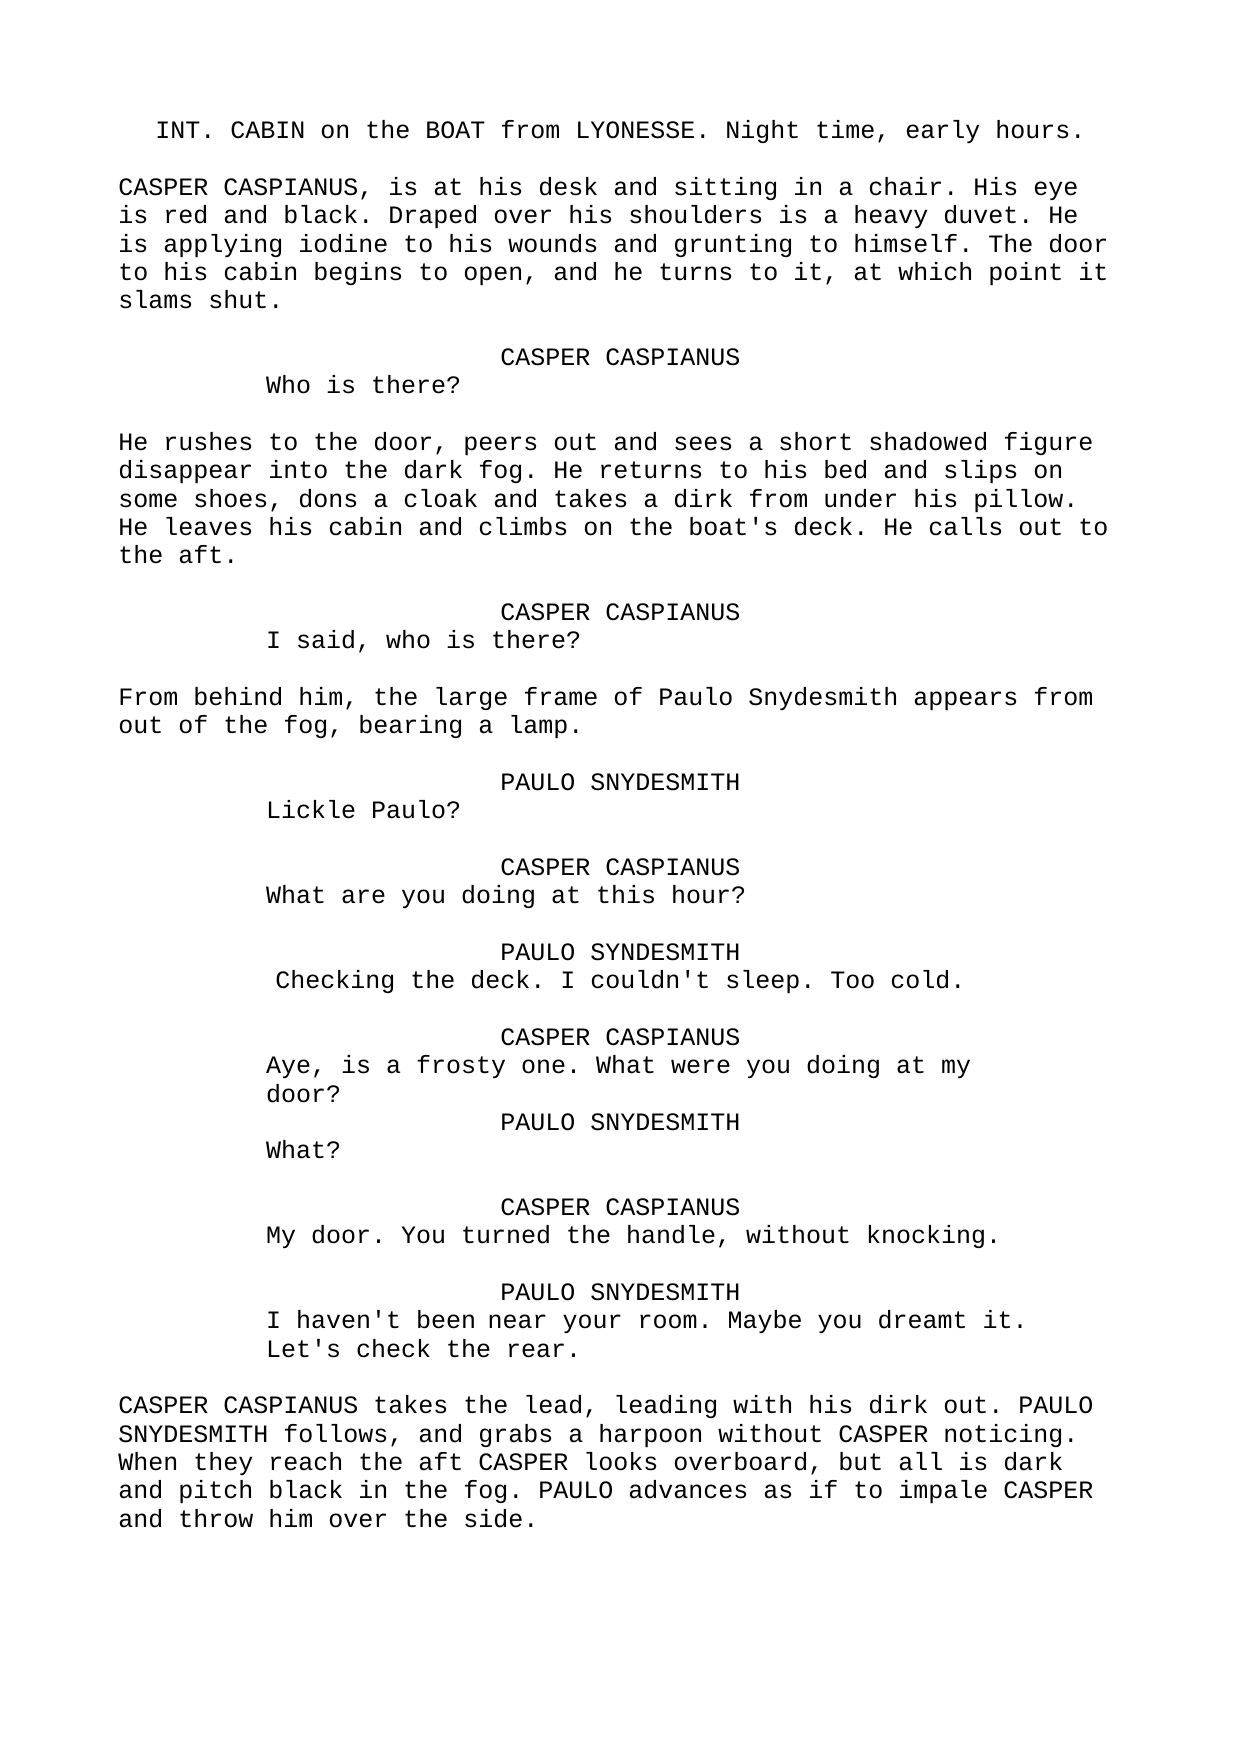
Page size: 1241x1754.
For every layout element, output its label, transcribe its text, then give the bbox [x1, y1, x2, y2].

text I haven't been near your room. Maybe you dreamt it. [118, 1308, 1122, 1336]
text INT. CABIN on the BOAT from LYONESSE. Night time, early hours. [118, 118, 1122, 146]
text Aye, is a frosty one. What were you doing at my [118, 1053, 1122, 1081]
text Who is there? [118, 373, 1122, 401]
text CASPER CASPIANUS [118, 345, 1122, 373]
text He rushes to the door, peers out and sees a short shadowed figure disappear into the dark fog. He returns to his bed and slips on some shoes, dons a cloak and takes a dirk from under his pillow. He leaves his cabin and climbs on the boat's deck. He calls out to the aft. [118, 430, 1122, 571]
text Lickle Paulo? [118, 798, 1122, 826]
text CASPER CASPIANUS [118, 1195, 1122, 1223]
text PAULO SNYDESMITH [118, 1110, 1122, 1138]
text What? [118, 1138, 1122, 1166]
text My door. You turned the handle, without knocking. [118, 1223, 1122, 1251]
text PAULO SNYDESMITH [118, 770, 1122, 798]
text CASPER CASPIANUS [118, 600, 1122, 628]
text CASPER CASPIANUS, is at his desk and sitting in a chair. His eye is red and black. Draped over his shoulders is a heavy duvet. He is applying iodine to his wounds and grunting to himself. The door to his cabin begins to open, and he turns to it, at which point it slams shut. [118, 175, 1122, 316]
text From behind him, the large frame of Paulo Snydesmith appears from out of the fog, bearing a lamp. [118, 685, 1122, 741]
text What are you doing at this hour? [118, 883, 1122, 911]
text Checking the deck. I couldn't sleep. Too cold. [118, 968, 1122, 996]
text CASPER CASPIANUS takes the lead, leading with his dirk out. PAULO SNYDESMITH follows, and grabs a harpoon without CASPER noticing. When they reach the aft CASPER looks overboard, but all is dark and pitch black in the fog. PAULO advances as if to impale CASPER and throw him over the side. [118, 1393, 1122, 1535]
text I said, who is there? [118, 628, 1122, 656]
text CASPER CASPIANUS [118, 1025, 1122, 1053]
text Let's check the rear. [118, 1336, 1122, 1365]
text PAULO SYNDESMITH [118, 940, 1122, 968]
text CASPER CASPIANUS [118, 855, 1122, 883]
text door? [118, 1081, 1122, 1110]
text PAULO SNYDESMITH [118, 1280, 1122, 1308]
